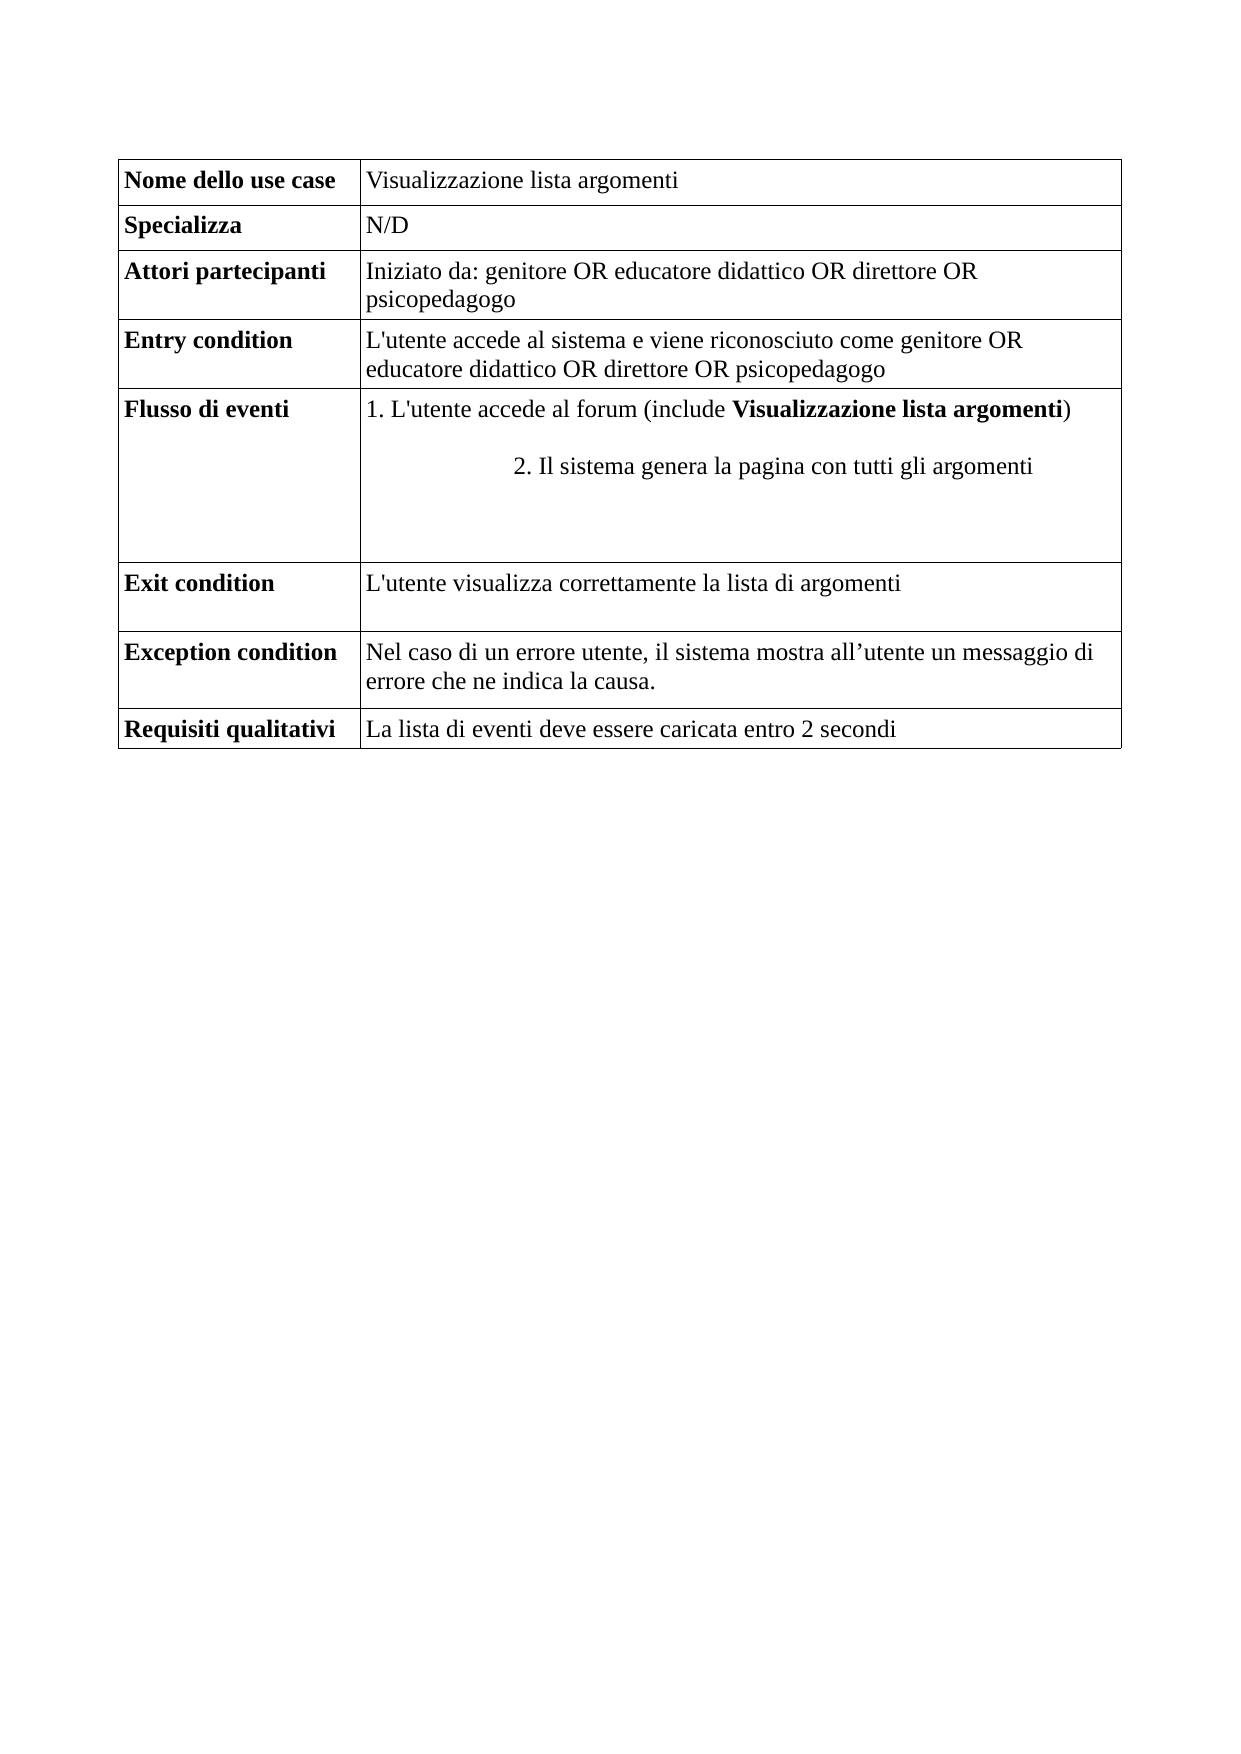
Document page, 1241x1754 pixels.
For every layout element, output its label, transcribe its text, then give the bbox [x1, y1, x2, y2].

table_cell Requisiti qualitativi [119, 709, 360, 748]
table_cell Entry condition [119, 320, 360, 388]
table_cell Nel caso di un errore utente, il sistema mostra all’utente un messaggio di errore che ne indica la causa. [361, 632, 1121, 708]
table_cell Iniziato da: genitore OR educatore didattico OR direttore OR psicopedagogo [361, 251, 1121, 319]
table_cell L'utente accede al sistema e viene riconosciuto come genitore OR educatore didattico OR direttore OR psicopedagogo [361, 320, 1121, 388]
table_cell Specializza [119, 206, 360, 250]
table_cell Exit condition [119, 563, 360, 631]
table_header Visualizzazione lista argomenti [361, 160, 1121, 205]
table_cell La lista di eventi deve essere caricata entro 2 secondi [361, 709, 1121, 748]
table_cell L'utente accede al forum (include Visualizzazione lista argomenti) Il sistema genera la pagina con tutti gli argomenti [361, 389, 1121, 562]
table_cell Exception condition [119, 632, 360, 708]
table_cell Attori partecipanti [119, 251, 360, 319]
table_header Nome dello use case [119, 160, 360, 205]
table_cell N/D [361, 206, 1121, 250]
table_cell Flusso di eventi [119, 389, 360, 562]
table_cell L'utente visualizza correttamente la lista di argomenti [361, 563, 1121, 631]
